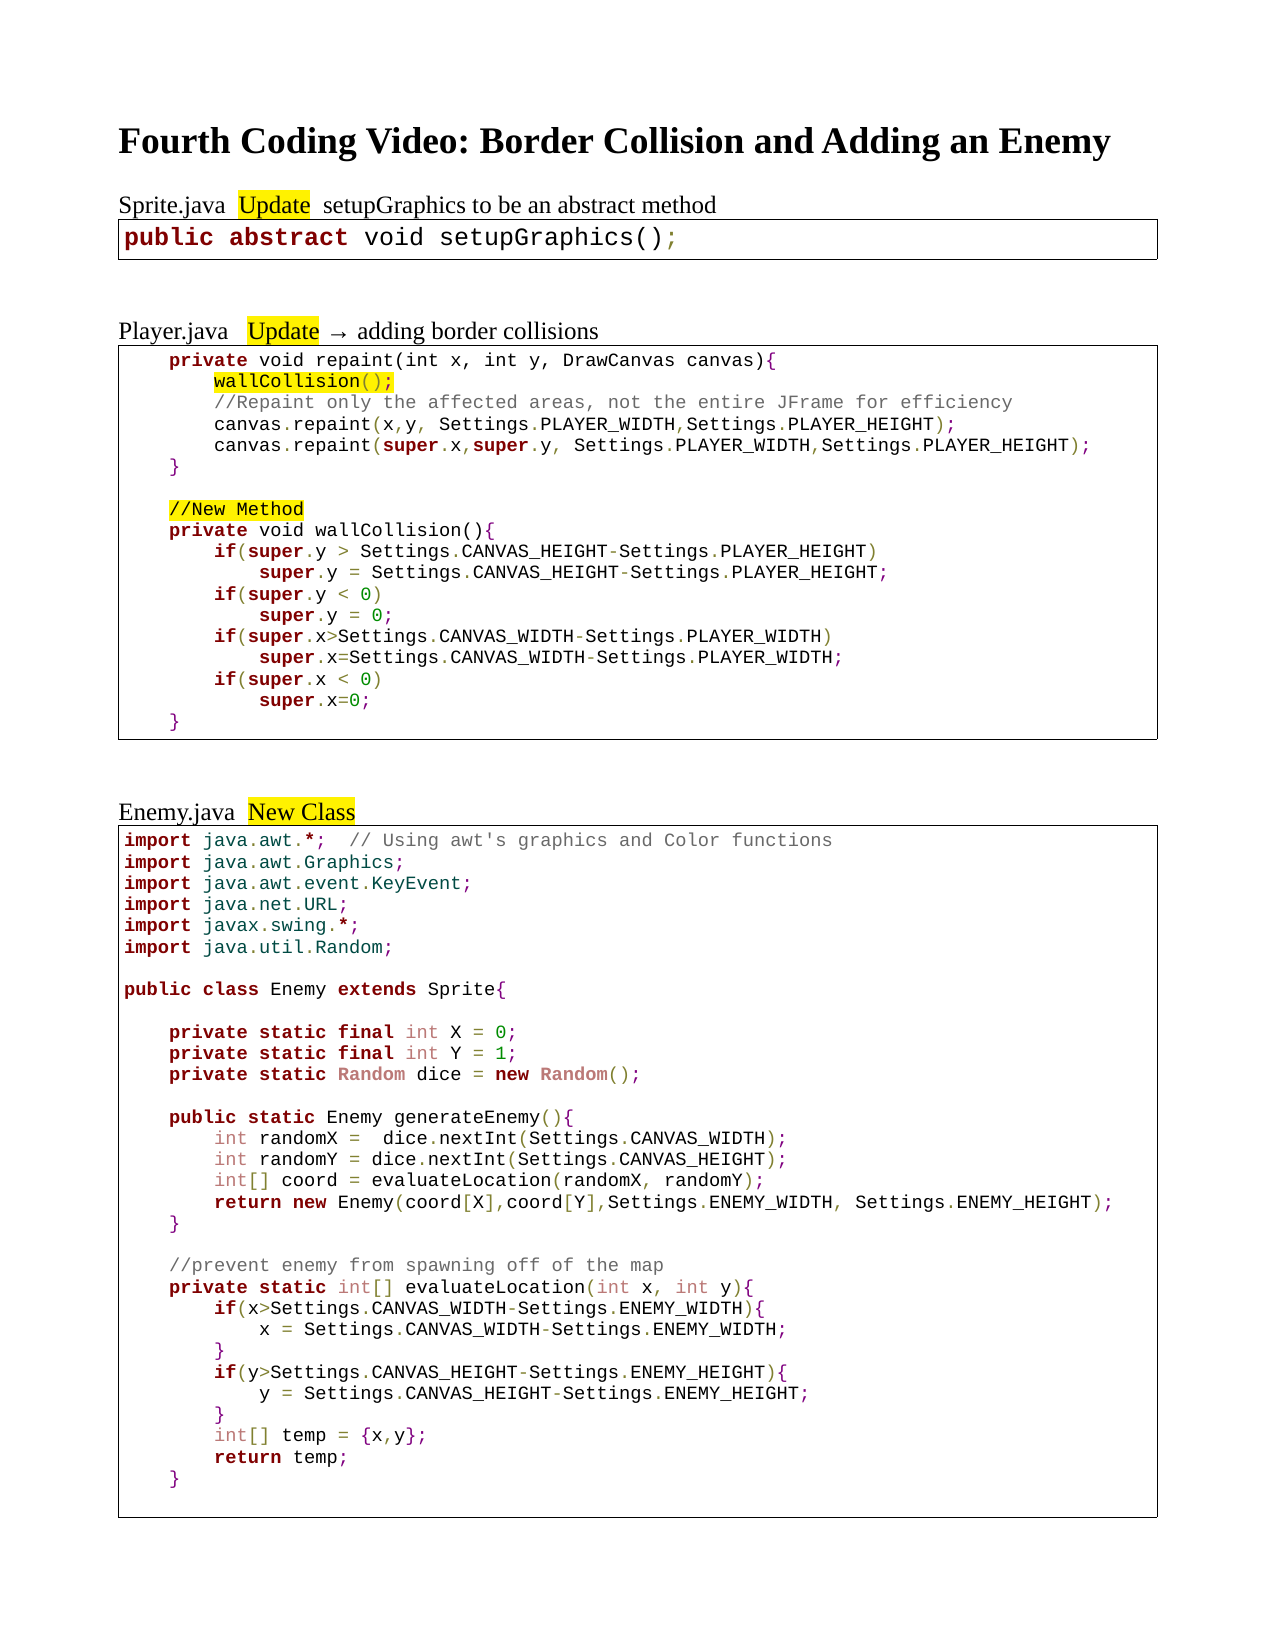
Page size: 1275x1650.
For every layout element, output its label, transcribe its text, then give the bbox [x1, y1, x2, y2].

text Player.java Update → adding border collisions [118, 316, 1157, 345]
table_header public abstract void setupGraphics(); [119, 220, 1157, 259]
text Enemy.java New Class [118, 797, 1157, 825]
table_header import java.awt.*; // Using awt's graphics and Color functions import java.awt.Graphics; import java.awt.event.KeyEvent; import java.net.URL; import javax.swing.*; import java.util.Random; public class Enemy extends Sprite{ private static final int X = 0; private static final int Y = 1; private static Random dice = new Random(); public static Enemy generateEnemy(){ int randomX = dice.nextInt(Settings.CANVAS_WIDTH); int randomY = dice.nextInt(Settings.CANVAS_HEIGHT); int[] coord = evaluateLocation(randomX, randomY); return new Enemy(coord[X],coord[Y],Settings.ENEMY_WIDTH, Settings.ENEMY_HEIGHT); } //prevent enemy from spawning off of the map private static int[] evaluateLocation(int x, int y){ if(x>Settings.CANVAS_WIDTH-Settings.ENEMY_WIDTH){ x = Settings.CANVAS_WIDTH-Settings.ENEMY_WIDTH; } if(y>Settings.CANVAS_HEIGHT-Settings.ENEMY_HEIGHT){ y = Settings.CANVAS_HEIGHT-Settings.ENEMY_HEIGHT; } int[] temp = {x,y}; return temp; } [119, 826, 1157, 1517]
text Fourth Coding Video: Border Collision and Adding an Enemy [118, 118, 1157, 161]
text Sprite.java Update setupGraphics to be an abstract method [118, 190, 1157, 219]
table_header private void repaint(int x, int y, DrawCanvas canvas){ wallCollision(); //Repaint only the affected areas, not the entire JFrame for efficiency canvas.repaint(x,y, Settings.PLAYER_WIDTH,Settings.PLAYER_HEIGHT); canvas.repaint(super.x,super.y, Settings.PLAYER_WIDTH,Settings.PLAYER_HEIGHT); } //New Method private void wallCollision(){ if(super.y > Settings.CANVAS_HEIGHT-Settings.PLAYER_HEIGHT) super.y = Settings.CANVAS_HEIGHT-Settings.PLAYER_HEIGHT; if(super.y < 0) super.y = 0; if(super.x>Settings.CANVAS_WIDTH-Settings.PLAYER_WIDTH) super.x=Settings.CANVAS_WIDTH-Settings.PLAYER_WIDTH; if(super.x < 0) super.x=0; } [119, 346, 1157, 739]
